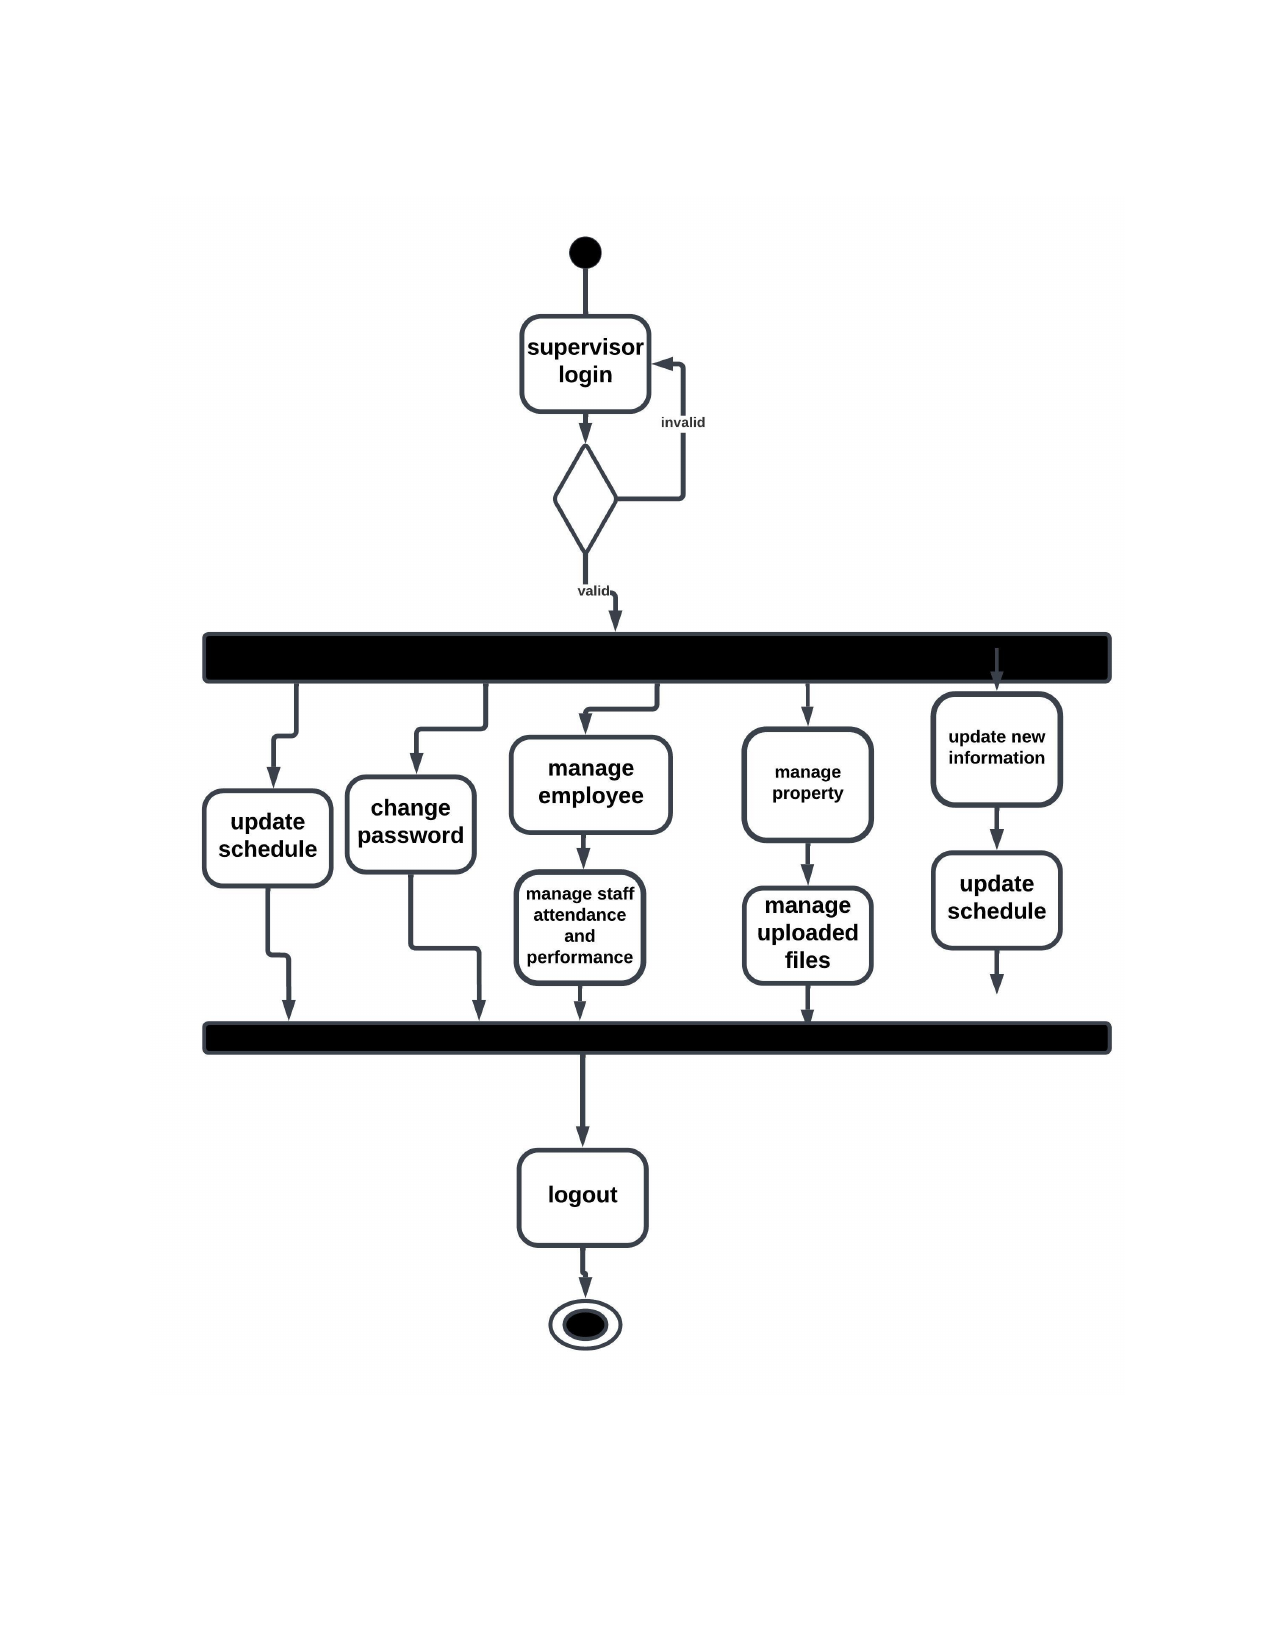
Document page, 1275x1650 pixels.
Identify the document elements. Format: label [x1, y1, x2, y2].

picture [150, 196, 1125, 1395]
